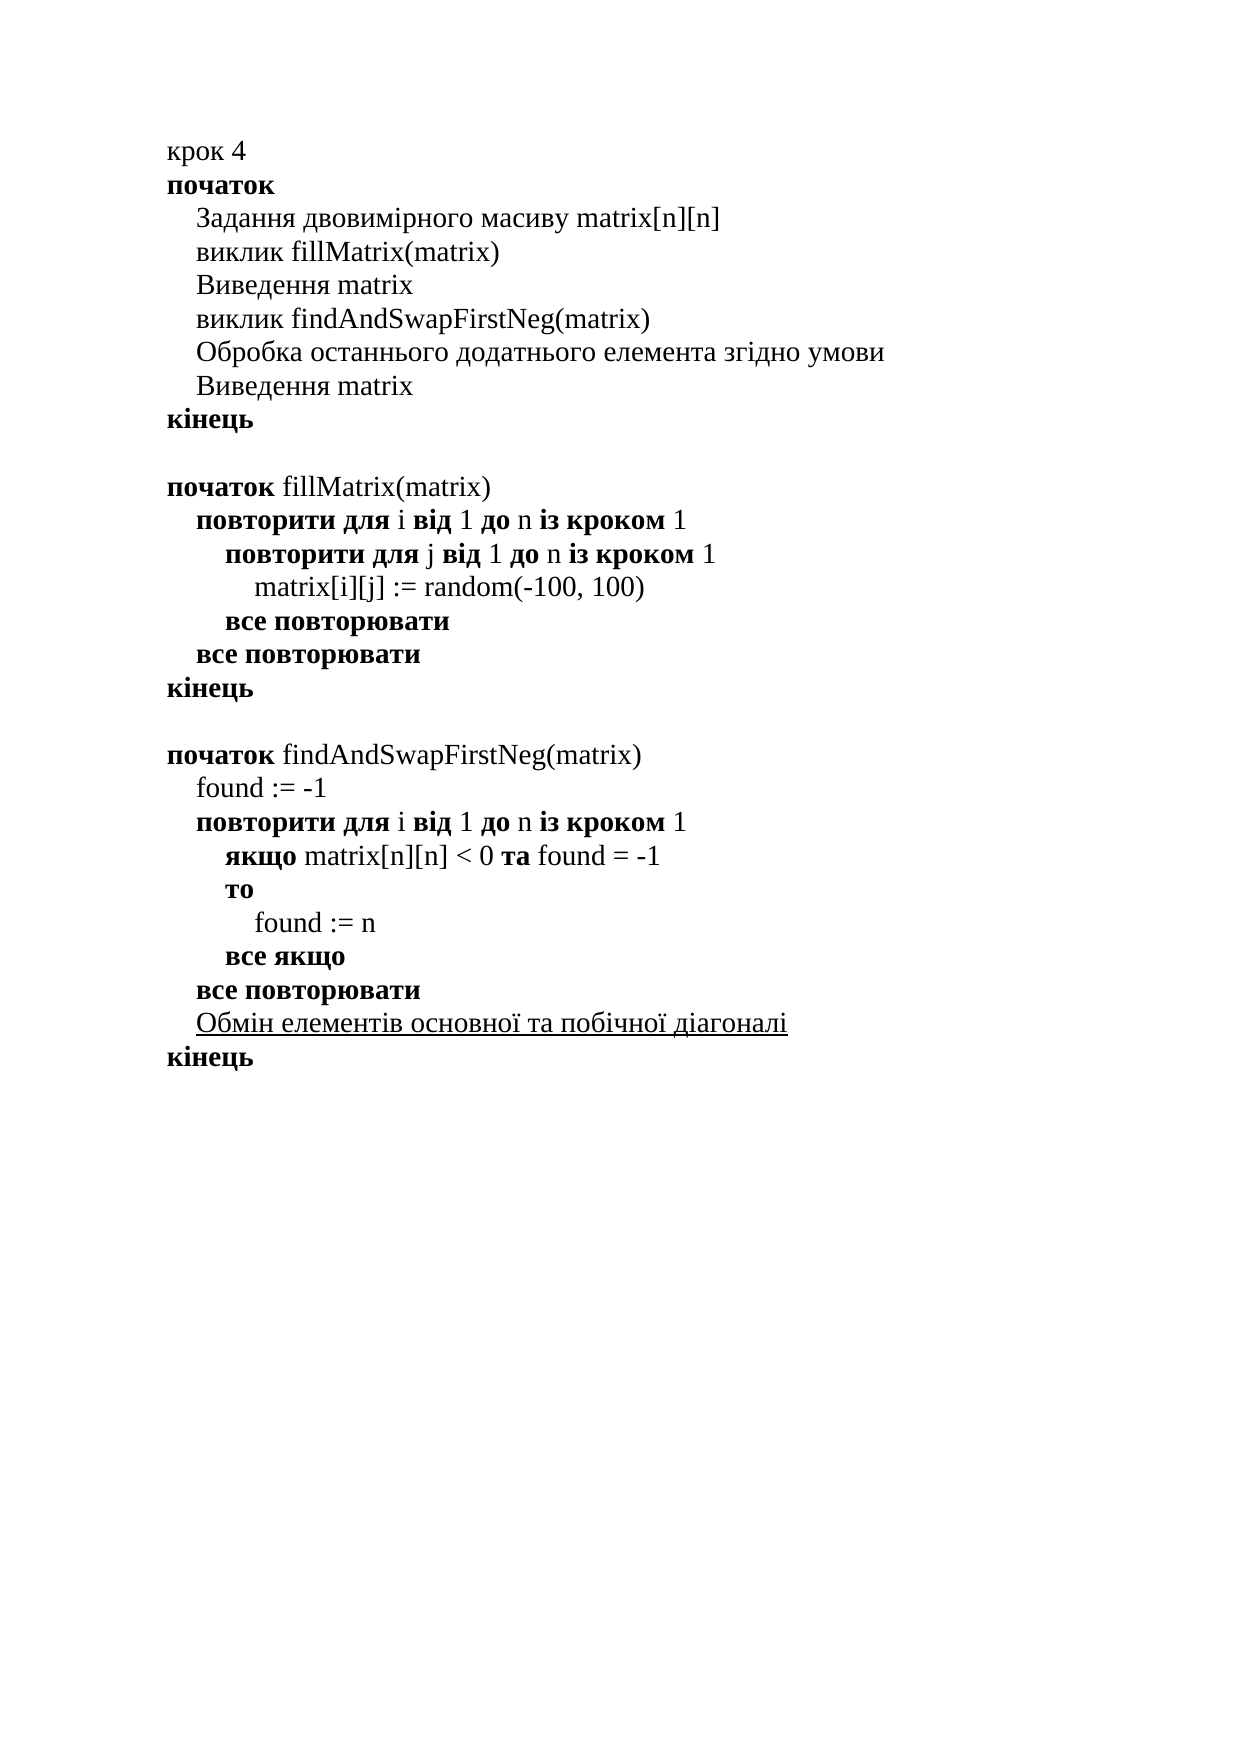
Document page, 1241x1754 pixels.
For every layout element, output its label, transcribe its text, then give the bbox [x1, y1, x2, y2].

text початок fillMatrix(matrix) [167, 469, 1163, 502]
text повторити для i від 1 до n із кроком 1 [167, 804, 1163, 838]
text повторити для j від 1 до n із кроком 1 [167, 536, 1163, 569]
text повторити для i від 1 до n із кроком 1 [167, 502, 1163, 536]
text кінець [167, 1039, 1163, 1072]
text все якщо [167, 938, 1163, 972]
text Виведення matrix [167, 267, 1163, 301]
text то [167, 871, 1163, 905]
text все повторювати [167, 636, 1163, 670]
text matrix[i][j] := random(-100, 100) [167, 569, 1163, 603]
text Виведення matrix [167, 368, 1163, 402]
text все повторювати [167, 603, 1163, 636]
text кінець [167, 402, 1163, 435]
text Обробка останнього додатнього елемента згідно умови [167, 334, 1163, 368]
text Обмін елементів основної та побічної діагоналі [167, 1005, 1163, 1039]
text все повторювати [167, 972, 1163, 1005]
text якщо matrix[n][n] < 0 та found = -1 [167, 838, 1163, 871]
text Задання двовимірного масиву matrix[n][n] [167, 200, 1163, 234]
text found := -1 [167, 771, 1163, 804]
text початок [167, 167, 1163, 200]
text виклик fillMatrix(matrix) [167, 234, 1163, 267]
text початок findAndSwapFirstNeg(matrix) [167, 737, 1163, 771]
text крок 4 [167, 133, 1163, 167]
text кінець [167, 670, 1163, 703]
text виклик findAndSwapFirstNeg(matrix) [167, 301, 1163, 334]
text found := n [167, 905, 1163, 938]
